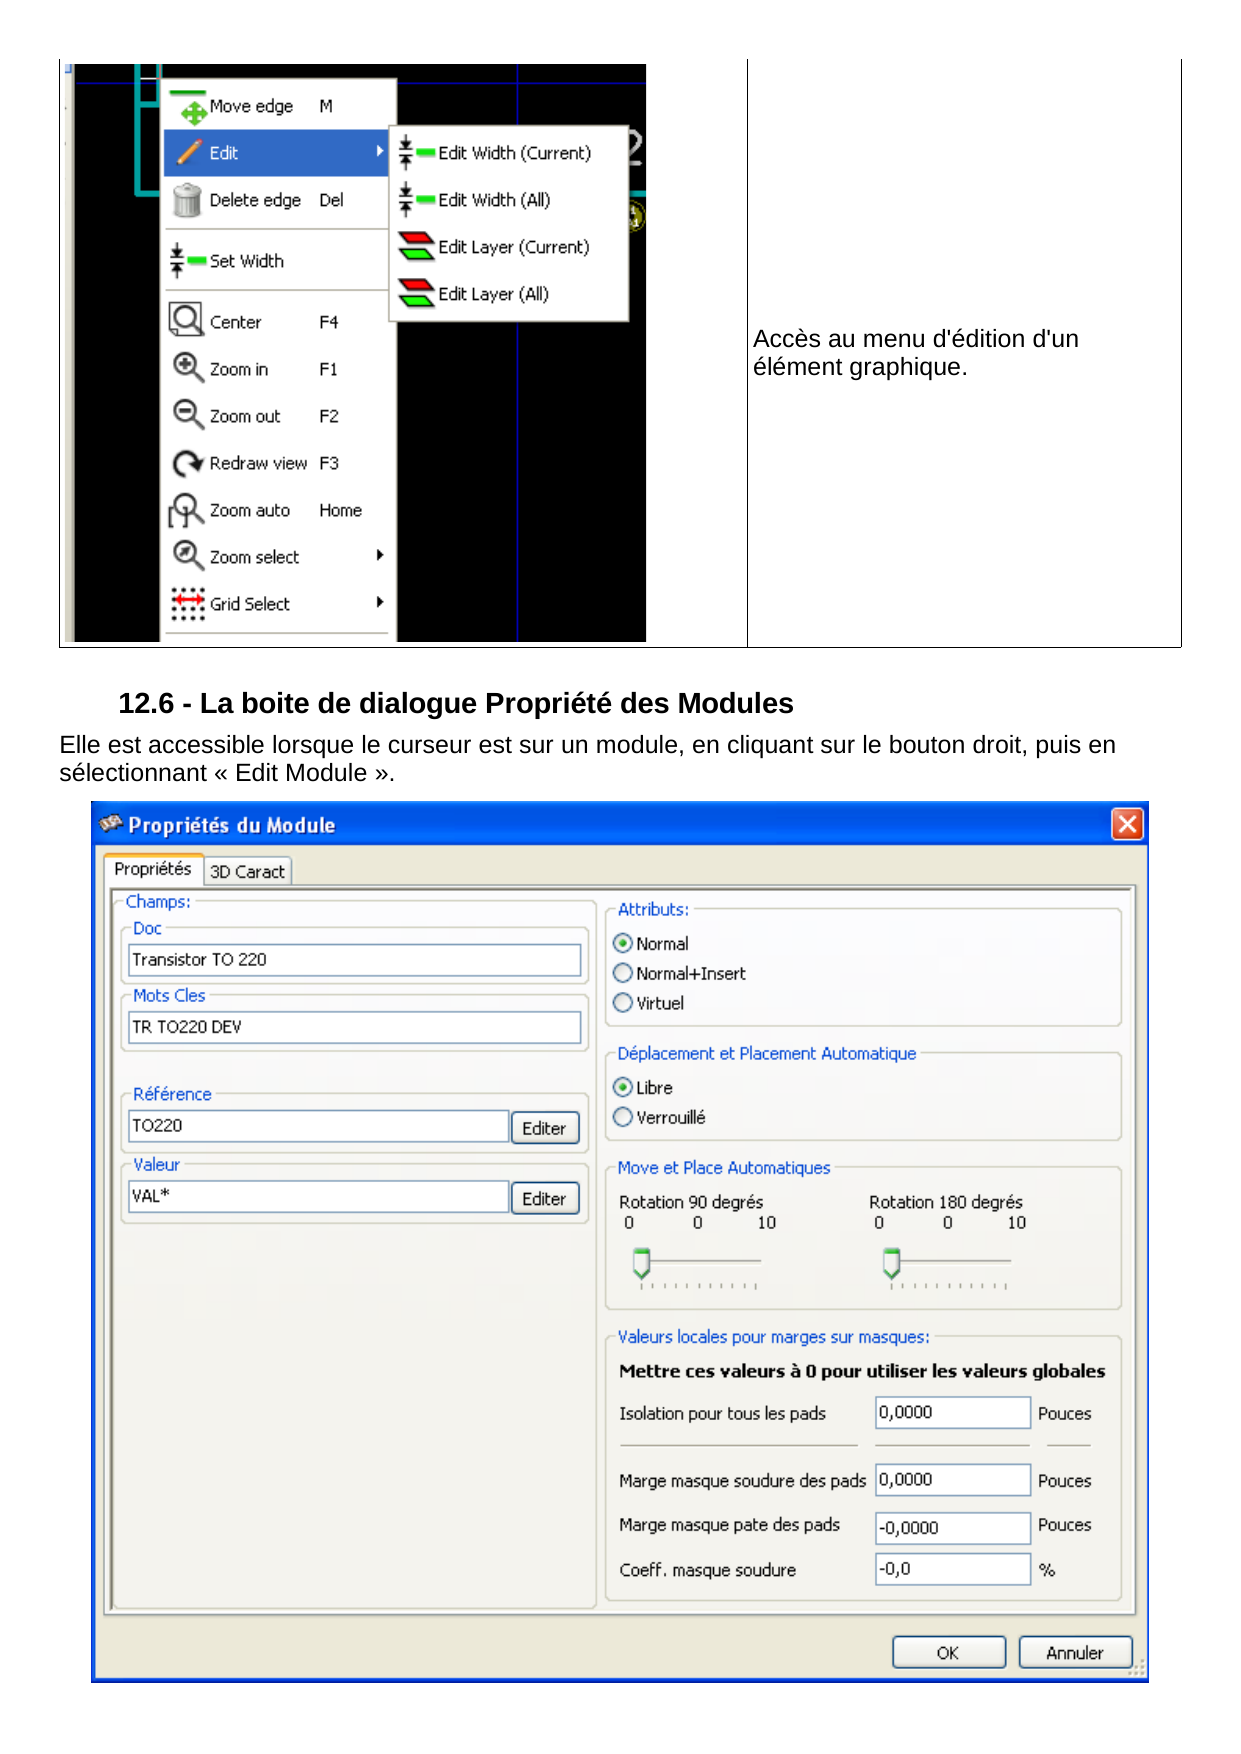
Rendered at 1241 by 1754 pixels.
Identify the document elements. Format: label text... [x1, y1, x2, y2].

subtitle La boite de dialogue Propriété des Modules [118, 687, 1181, 719]
picture [64, 64, 647, 642]
text Elle est accessible lorsque le curseur est sur un module, en cliquant sur le bouton droit, puis en sélectionnant « Edit Module ». [59, 731, 1181, 787]
table_cell Accès au menu d'édition d'un élément graphique. [748, 59, 1181, 647]
table_cell [60, 59, 747, 647]
picture [91, 801, 1149, 1683]
